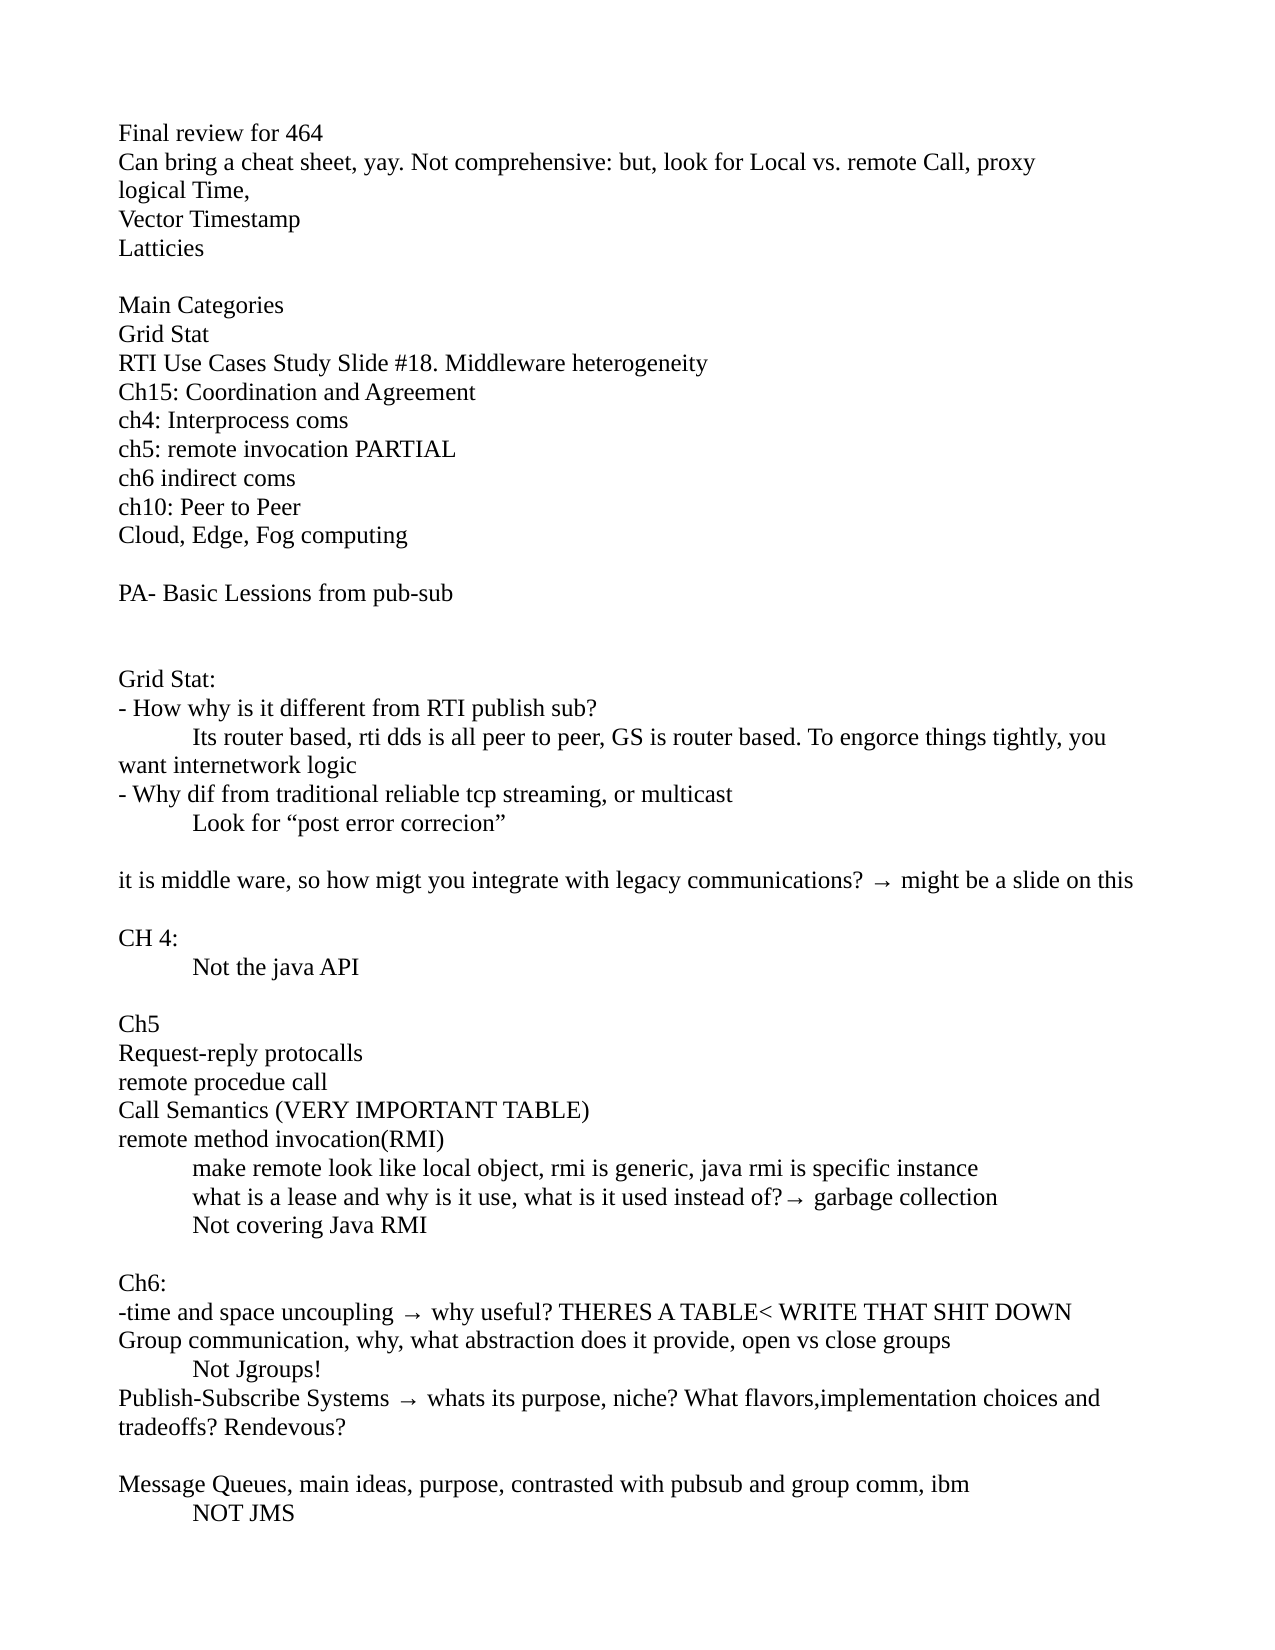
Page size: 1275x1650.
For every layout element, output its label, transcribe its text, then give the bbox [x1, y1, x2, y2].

text ch4: Interprocess coms [118, 406, 1157, 434]
text ch10: Peer to Peer [118, 492, 1157, 521]
text Can bring a cheat sheet, yay. Not comprehensive: but, look for Local vs. remote Call, proxy [118, 147, 1157, 176]
text Not Jgroups! [118, 1354, 1157, 1383]
text remote procedue call [118, 1067, 1157, 1096]
text logical Time, [118, 176, 1157, 204]
text Latticies [118, 233, 1157, 262]
text Ch15: Coordination and Agreement [118, 377, 1157, 406]
text CH 4: [118, 923, 1157, 952]
text PA- Basic Lessions from pub-sub [118, 578, 1157, 607]
text Request-reply protocalls [118, 1038, 1157, 1067]
text Message Queues, main ideas, purpose, contrasted with pubsub and group comm, ibm [118, 1469, 1157, 1498]
text NOT JMS [118, 1498, 1157, 1527]
text Vector Timestamp [118, 204, 1157, 233]
text Group communication, why, what abstraction does it provide, open vs close groups [118, 1326, 1157, 1354]
text -time and space uncoupling → why useful? THERES A TABLE< WRITE THAT SHIT DOWN [118, 1297, 1157, 1326]
text Call Semantics (VERY IMPORTANT TABLE) [118, 1096, 1157, 1124]
text it is middle ware, so how migt you integrate with legacy communications? → might be a slide on this [118, 866, 1157, 894]
text Grid Stat: [118, 664, 1157, 693]
text Not the java API [118, 952, 1157, 981]
text Cloud, Edge, Fog computing [118, 521, 1157, 549]
text what is a lease and why is it use, what is it used instead of?→ garbage collection [118, 1182, 1157, 1211]
text ch5: remote invocation PARTIAL [118, 434, 1157, 463]
text Publish-Subscribe Systems → whats its purpose, niche? What flavors,implementation choices and tradeoffs? Rendevous? [118, 1383, 1157, 1441]
text remote method invocation(RMI) [118, 1124, 1157, 1153]
text RTI Use Cases Study Slide #18. Middleware heterogeneity [118, 348, 1157, 377]
text - How why is it different from RTI publish sub? [118, 693, 1157, 722]
text Ch6: [118, 1268, 1157, 1297]
text ch6 indirect coms [118, 463, 1157, 492]
text make remote look like local object, rmi is generic, java rmi is specific instance [118, 1153, 1157, 1182]
text Final review for 464 [118, 118, 1157, 147]
text Not covering Java RMI [118, 1211, 1157, 1239]
text Its router based, rti dds is all peer to peer, GS is router based. To engorce things tightly, you want internetwork logic [118, 722, 1157, 779]
text Ch5 [118, 1009, 1157, 1038]
text Main Categories [118, 291, 1157, 319]
text Grid Stat [118, 319, 1157, 348]
text - Why dif from traditional reliable tcp streaming, or multicast [118, 779, 1157, 808]
text Look for “post error correcion” [118, 808, 1157, 837]
